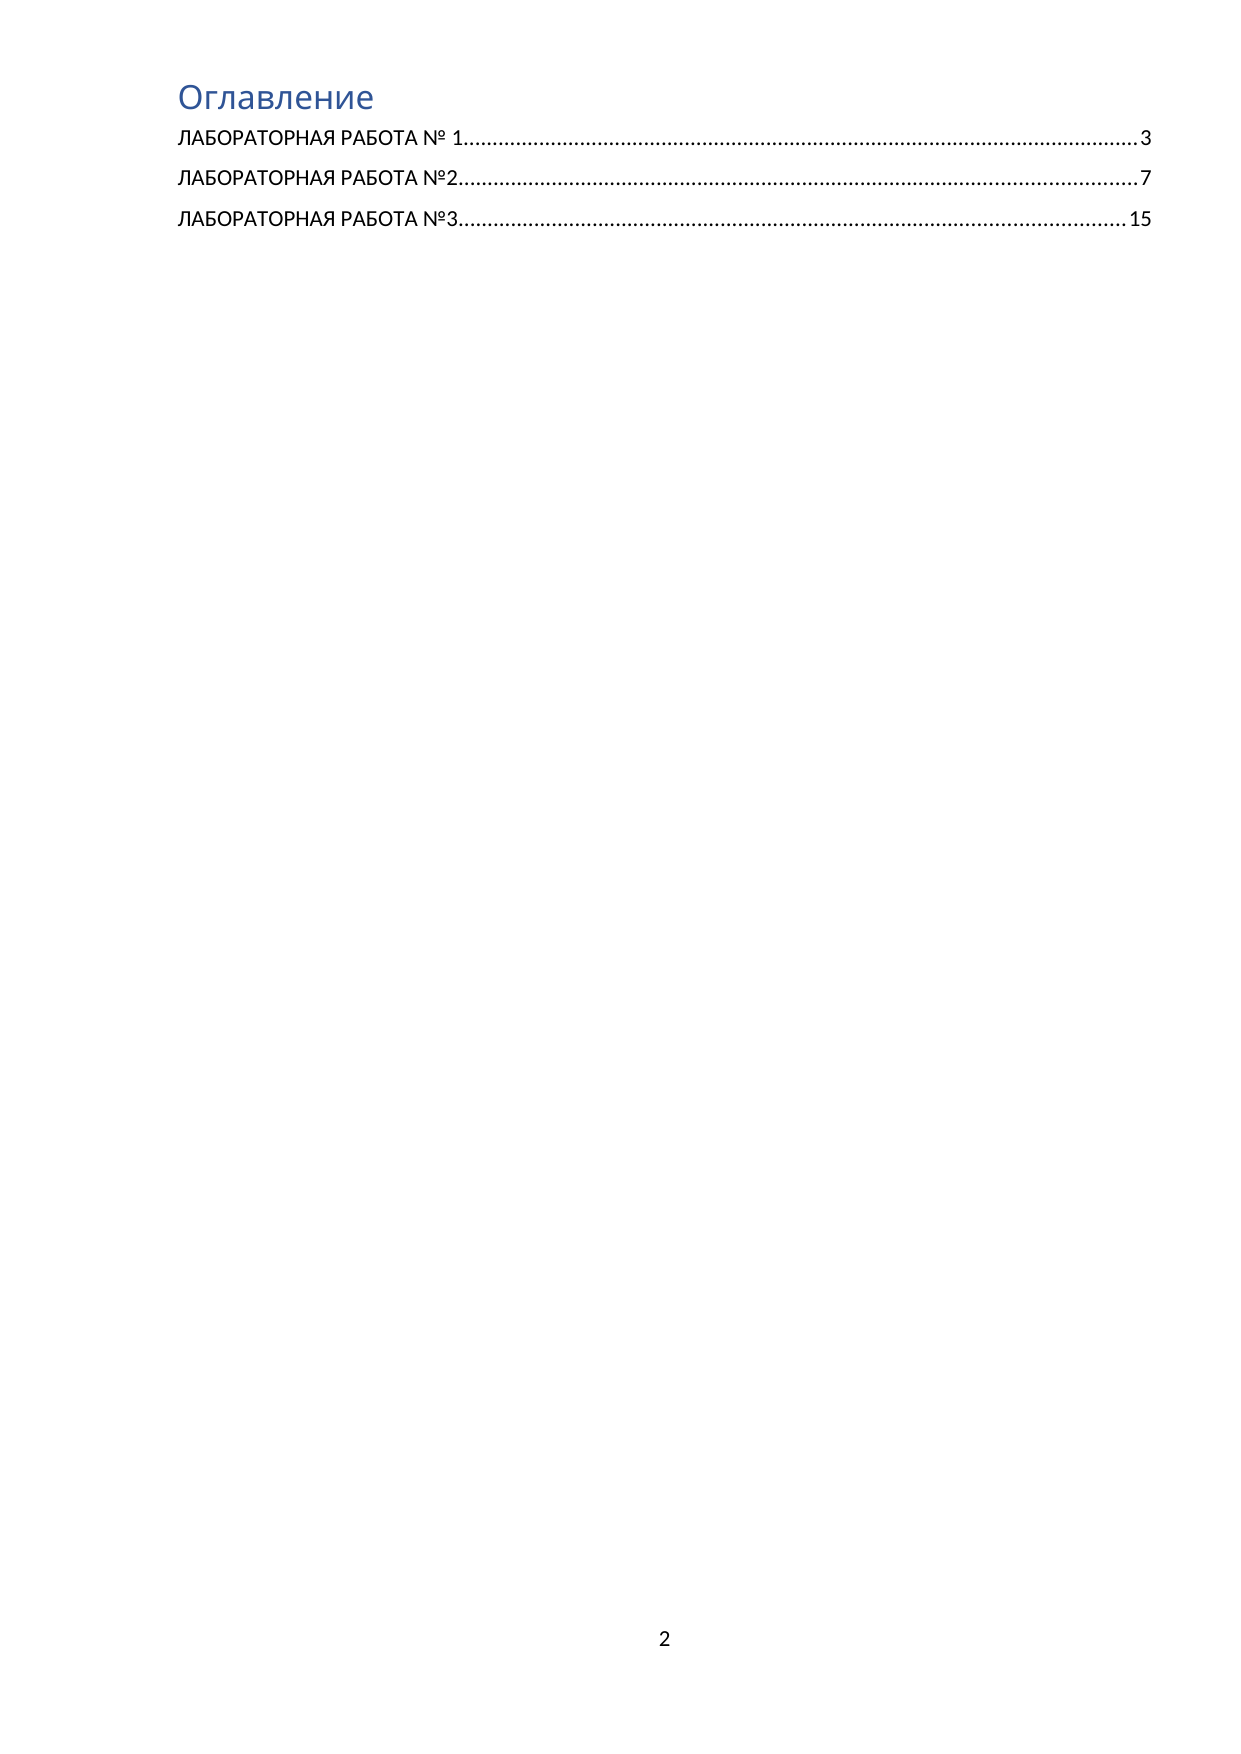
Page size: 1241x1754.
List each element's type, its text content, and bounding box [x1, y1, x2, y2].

subtitle Оглавление [177, 74, 1152, 119]
text ЛАБОРАТОРНАЯ РАБОТА №2 7 [177, 163, 1152, 191]
text ЛАБОРАТОРНАЯ РАБОТА №3 15 [177, 204, 1152, 232]
text ЛАБОРАТОРНАЯ РАБОТА № 1 3 [177, 123, 1152, 151]
